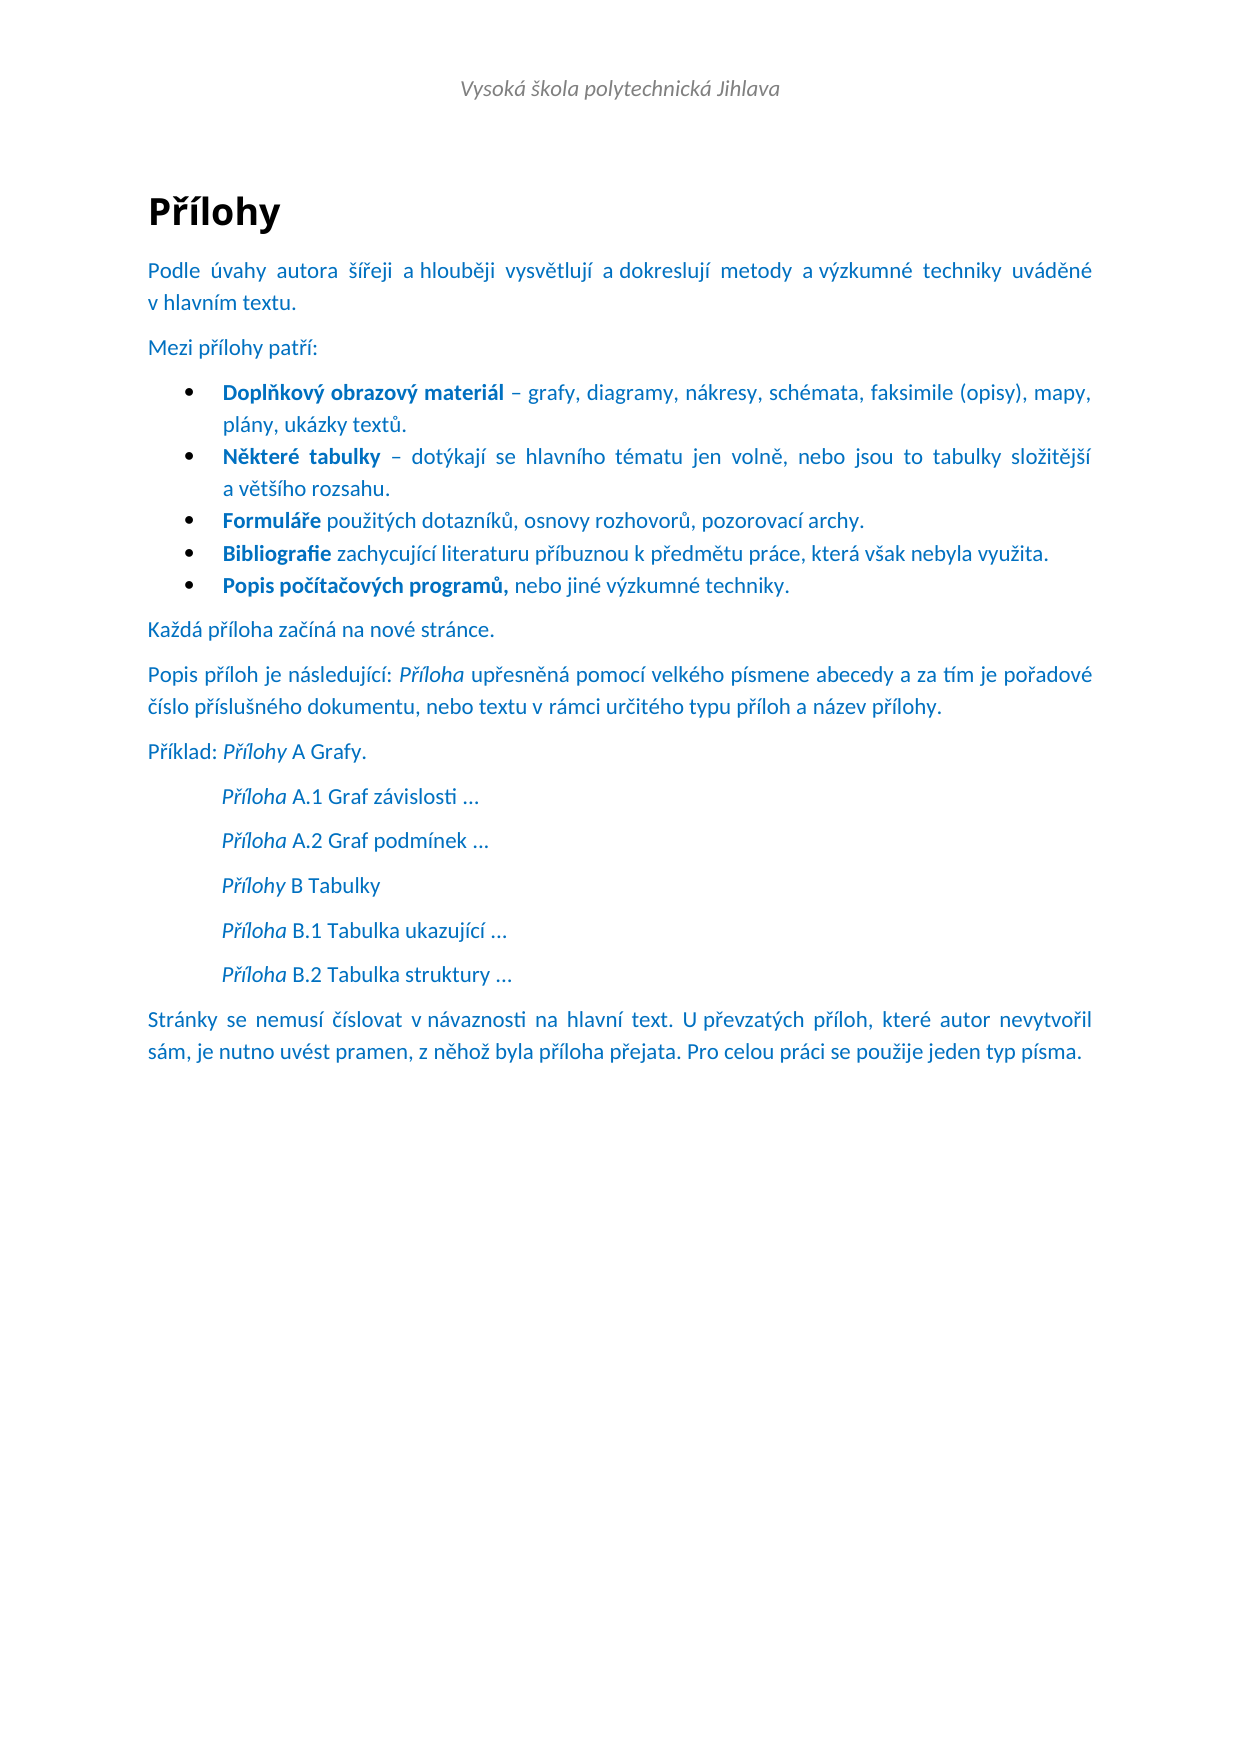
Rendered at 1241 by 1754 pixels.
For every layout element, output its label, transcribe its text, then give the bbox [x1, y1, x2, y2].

list Formuláře použitých dotazníků, osnovy rozhovorů, pozorovací archy. [185, 507, 1093, 534]
text Podle úvahy autora šířeji a hlouběji vysvětlují a dokreslují metody a výzkumné techniky uváděné v hlavním textu. [148, 256, 1093, 316]
text Příloha B.1 Tabulka ukazující ... [148, 916, 1093, 944]
text Příloha A.1 Graf závislosti ... [148, 782, 1093, 810]
text Příloha B.2 Tabulka struktury ... [148, 961, 1093, 989]
list Popis počítačových programů, nebo jiné výzkumné techniky. [185, 571, 1093, 599]
text Mezi přílohy patří: [148, 333, 1093, 361]
text Stránky se nemusí číslovat v návaznosti na hlavní text. U převzatých příloh, které autor nevytvořil sám, je nutno uvést pramen, z něhož byla příloha přejata. Pro celou práci se použije jeden typ písma. [148, 1005, 1093, 1066]
subtitle Přílohy [148, 185, 1093, 236]
text Příloha A.2 Graf podmínek ... [148, 827, 1093, 854]
text Popis příloh je následující: Příloha upřesněná pomocí velkého písmene abecedy a za tím je pořadové číslo příslušného dokumentu, nebo textu v rámci určitého typu příloh a název přílohy. [148, 660, 1093, 721]
text Příklad: Přílohy A Grafy. [148, 737, 1093, 765]
text Každá příloha začíná na nové stránce. [148, 616, 1093, 644]
list Bibliografie zachycující literaturu příbuznou k předmětu práce, která však nebyla využita. [185, 539, 1093, 567]
list Doplňkový obrazový materiál – grafy, diagramy, nákresy, schémata, faksimile (opisy), mapy, plány, ukázky textů. [185, 378, 1093, 438]
list Některé tabulky – dotýkají se hlavního tématu jen volně, nebo jsou to tabulky složitější a většího rozsahu. [185, 442, 1093, 502]
text Přílohy B Tabulky [148, 871, 1093, 899]
